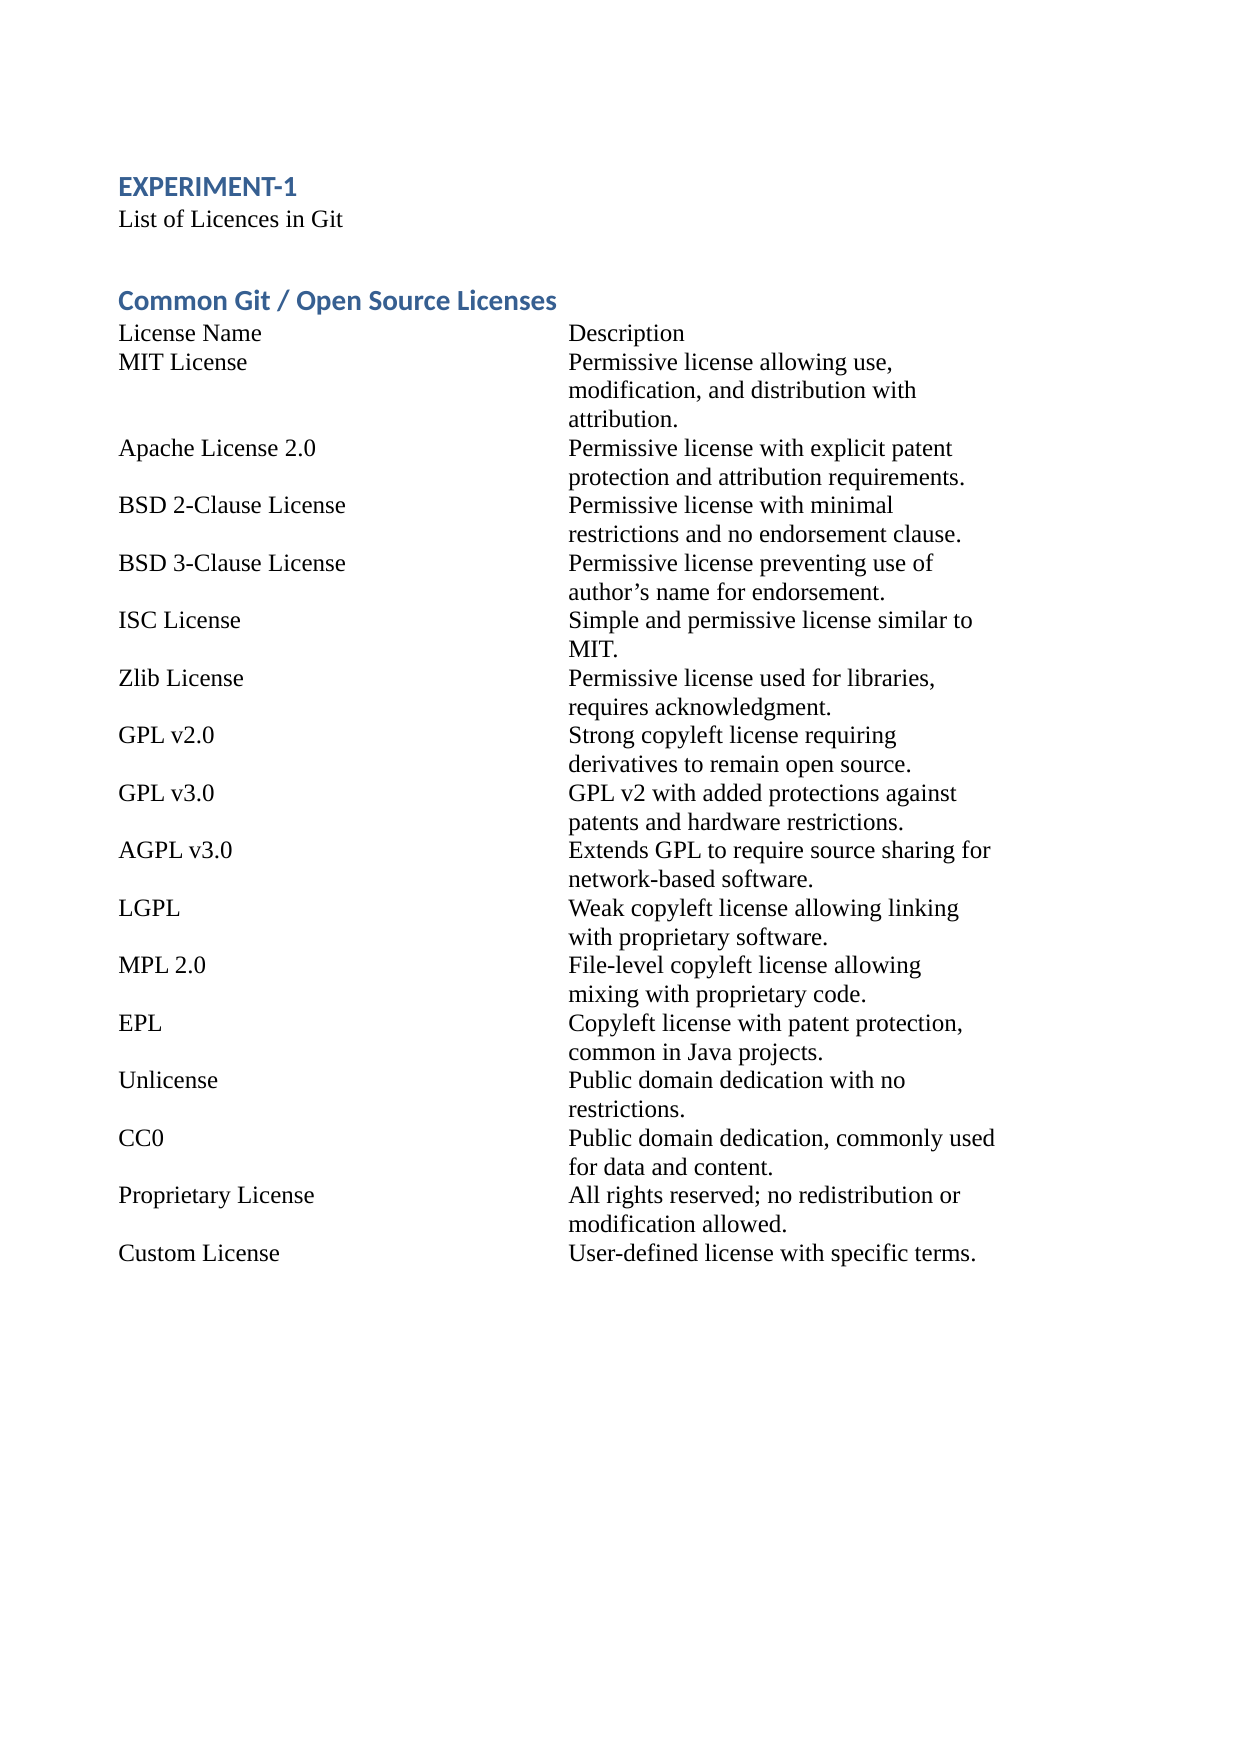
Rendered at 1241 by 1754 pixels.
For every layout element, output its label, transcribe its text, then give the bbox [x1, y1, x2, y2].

table_cell GPL v3.0 [107, 778, 557, 836]
table_header License Name [107, 318, 557, 347]
table_cell Strong copyleft license requiring derivatives to remain open source. [557, 721, 1007, 778]
table_cell User-defined license with specific terms. [557, 1238, 1007, 1293]
table_cell Permissive license preventing use of author’s name for endorsement. [557, 548, 1007, 606]
subtitle EXPERIMENT-1 [118, 168, 1122, 204]
table_cell Zlib License [107, 663, 557, 721]
table_cell AGPL v3.0 [107, 836, 557, 893]
table_cell Apache License 2.0 [107, 433, 557, 491]
table_cell File-level copyleft license allowing mixing with proprietary code. [557, 951, 1007, 1008]
table_cell BSD 2-Clause License [107, 491, 557, 548]
table_cell Permissive license used for libraries, requires acknowledgment. [557, 663, 1007, 721]
table_cell BSD 3-Clause License [107, 548, 557, 606]
table_cell EPL [107, 1008, 557, 1066]
table_cell GPL v2.0 [107, 721, 557, 778]
table_cell Permissive license with explicit patent protection and attribution requirements. [557, 433, 1007, 491]
table_cell GPL v2 with added protections against patents and hardware restrictions. [557, 778, 1007, 836]
table_cell LGPL [107, 893, 557, 951]
table_cell Simple and permissive license similar to MIT. [557, 606, 1007, 663]
table_cell Copyleft license with patent protection, common in Java projects. [557, 1008, 1007, 1066]
table_cell Permissive license with minimal restrictions and no endorsement clause. [557, 491, 1007, 548]
table_cell All rights reserved; no redistribution or modification allowed. [557, 1181, 1007, 1238]
table_header Description [557, 318, 1007, 347]
table_cell Public domain dedication with no restrictions. [557, 1066, 1007, 1123]
table_cell Permissive license allowing use, modification, and distribution with attribution. [557, 347, 1007, 433]
table_cell ISC License [107, 606, 557, 663]
subtitle Common Git / Open Source Licenses [118, 282, 1122, 318]
table_cell CC0 [107, 1123, 557, 1181]
table_cell Proprietary License [107, 1181, 557, 1238]
text List of Licences in Git [118, 204, 1122, 232]
table_cell MPL 2.0 [107, 951, 557, 1008]
table_cell Unlicense [107, 1066, 557, 1123]
table_cell Public domain dedication, commonly used for data and content. [557, 1123, 1007, 1181]
table_cell Weak copyleft license allowing linking with proprietary software. [557, 893, 1007, 951]
table_cell MIT License [107, 347, 557, 433]
table_cell Extends GPL to require source sharing for network-based software. [557, 836, 1007, 893]
table_cell Custom License [107, 1238, 557, 1293]
